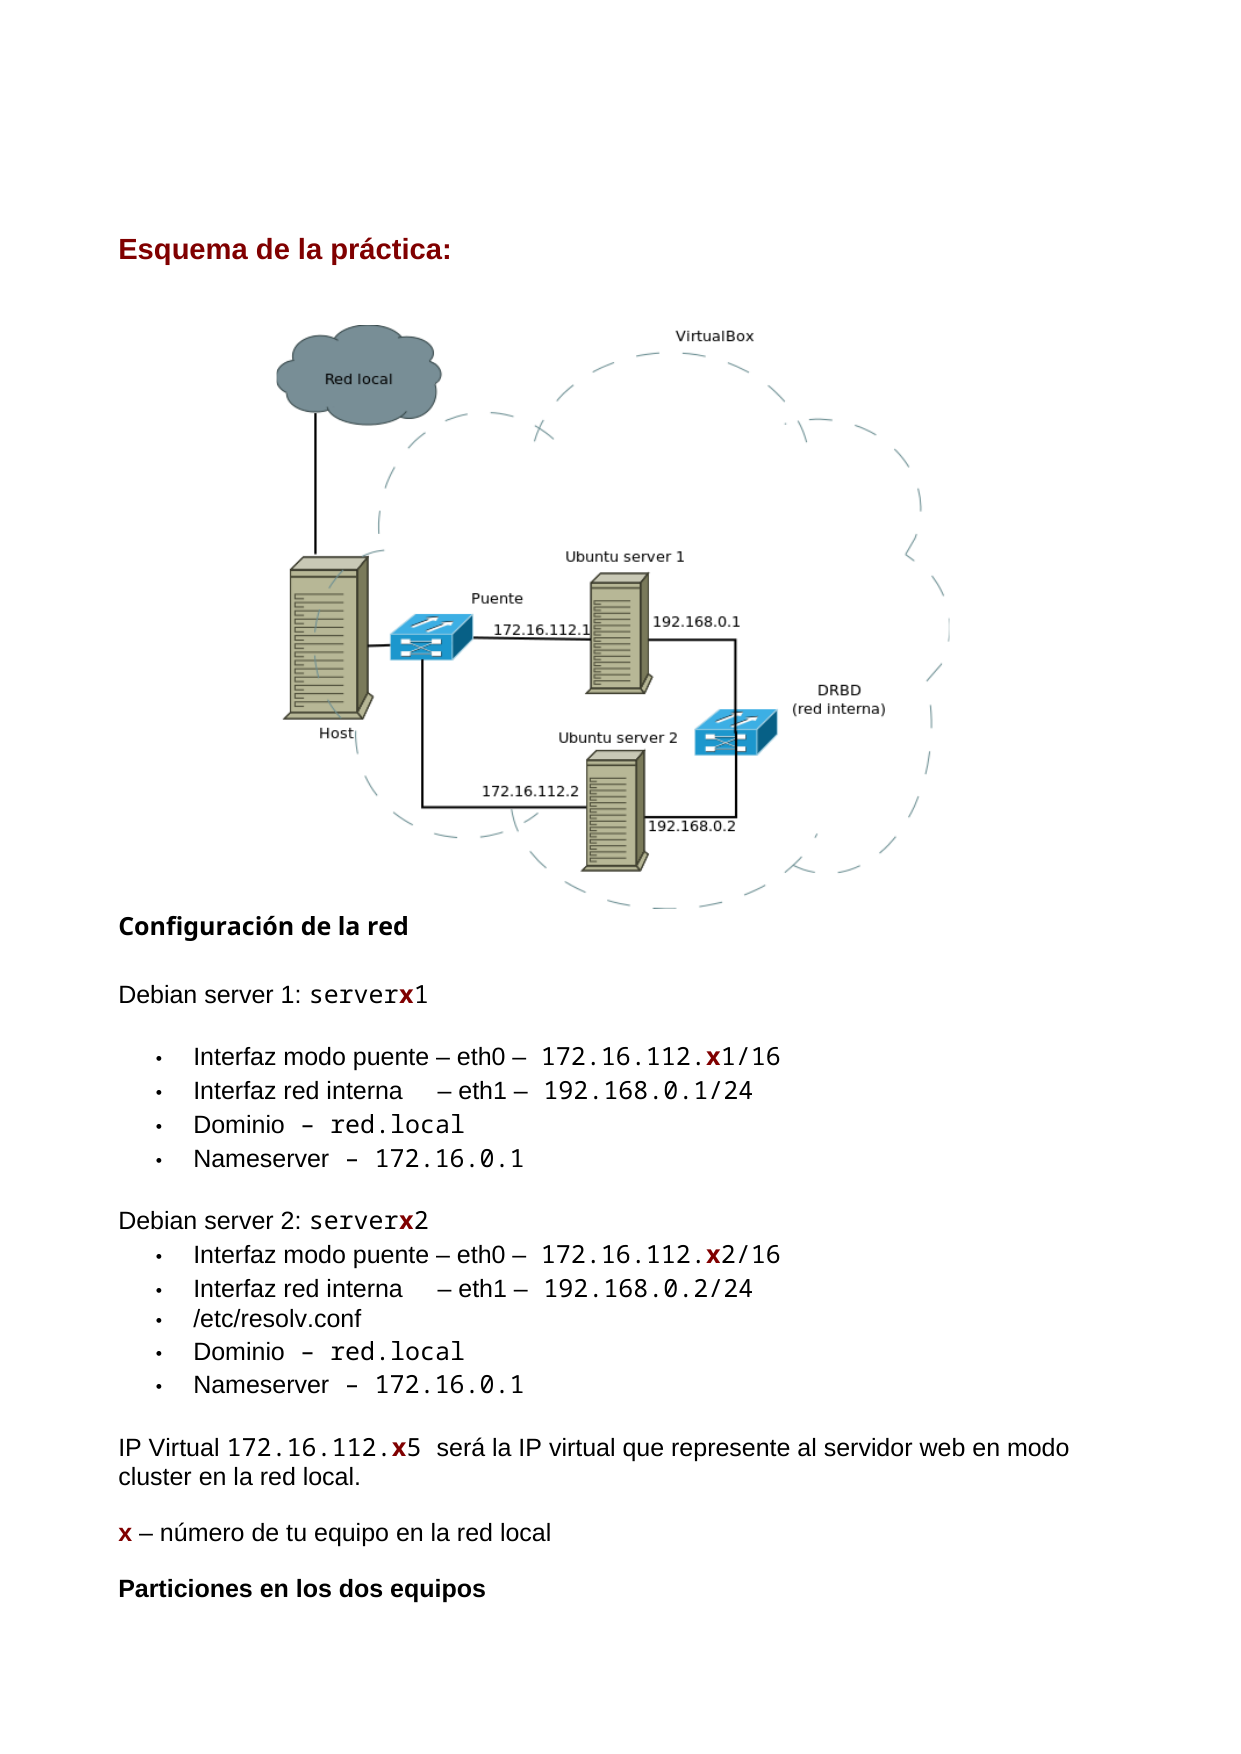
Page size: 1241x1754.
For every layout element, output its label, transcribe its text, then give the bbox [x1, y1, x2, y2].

list Nameserver – 172.16.0.1 [156, 1141, 1108, 1175]
text Esquema de la práctica: [118, 233, 1108, 265]
list Dominio – red.local [156, 1107, 1108, 1141]
list Interfaz modo puente – eth0 – 172.16.112.x2/16 [156, 1237, 1108, 1271]
picture [276, 325, 950, 909]
text x – número de tu equipo en la red local [118, 1519, 1108, 1547]
list Interfaz modo puente – eth0 – 172.16.112.x1/16 [156, 1039, 1108, 1073]
text Configuración de la red [118, 352, 1108, 943]
list /etc/resolv.conf [156, 1305, 1108, 1333]
list Dominio – red.local [156, 1333, 1108, 1367]
text Particiones en los dos equipos [118, 1575, 1108, 1603]
text Debian server 2: serverx2 [118, 1203, 1108, 1237]
list Nameserver – 172.16.0.1 [156, 1367, 1108, 1401]
text Debian server 1: serverx1 [118, 977, 1108, 1011]
list Interfaz red interna – eth1 – 192.168.0.2/24 [156, 1271, 1108, 1305]
text IP Virtual 172.16.112.x5 será la IP virtual que represente al servidor web en modo cluster en la red local. [118, 1429, 1108, 1491]
list Interfaz red interna – eth1 – 192.168.0.1/24 [156, 1073, 1108, 1107]
